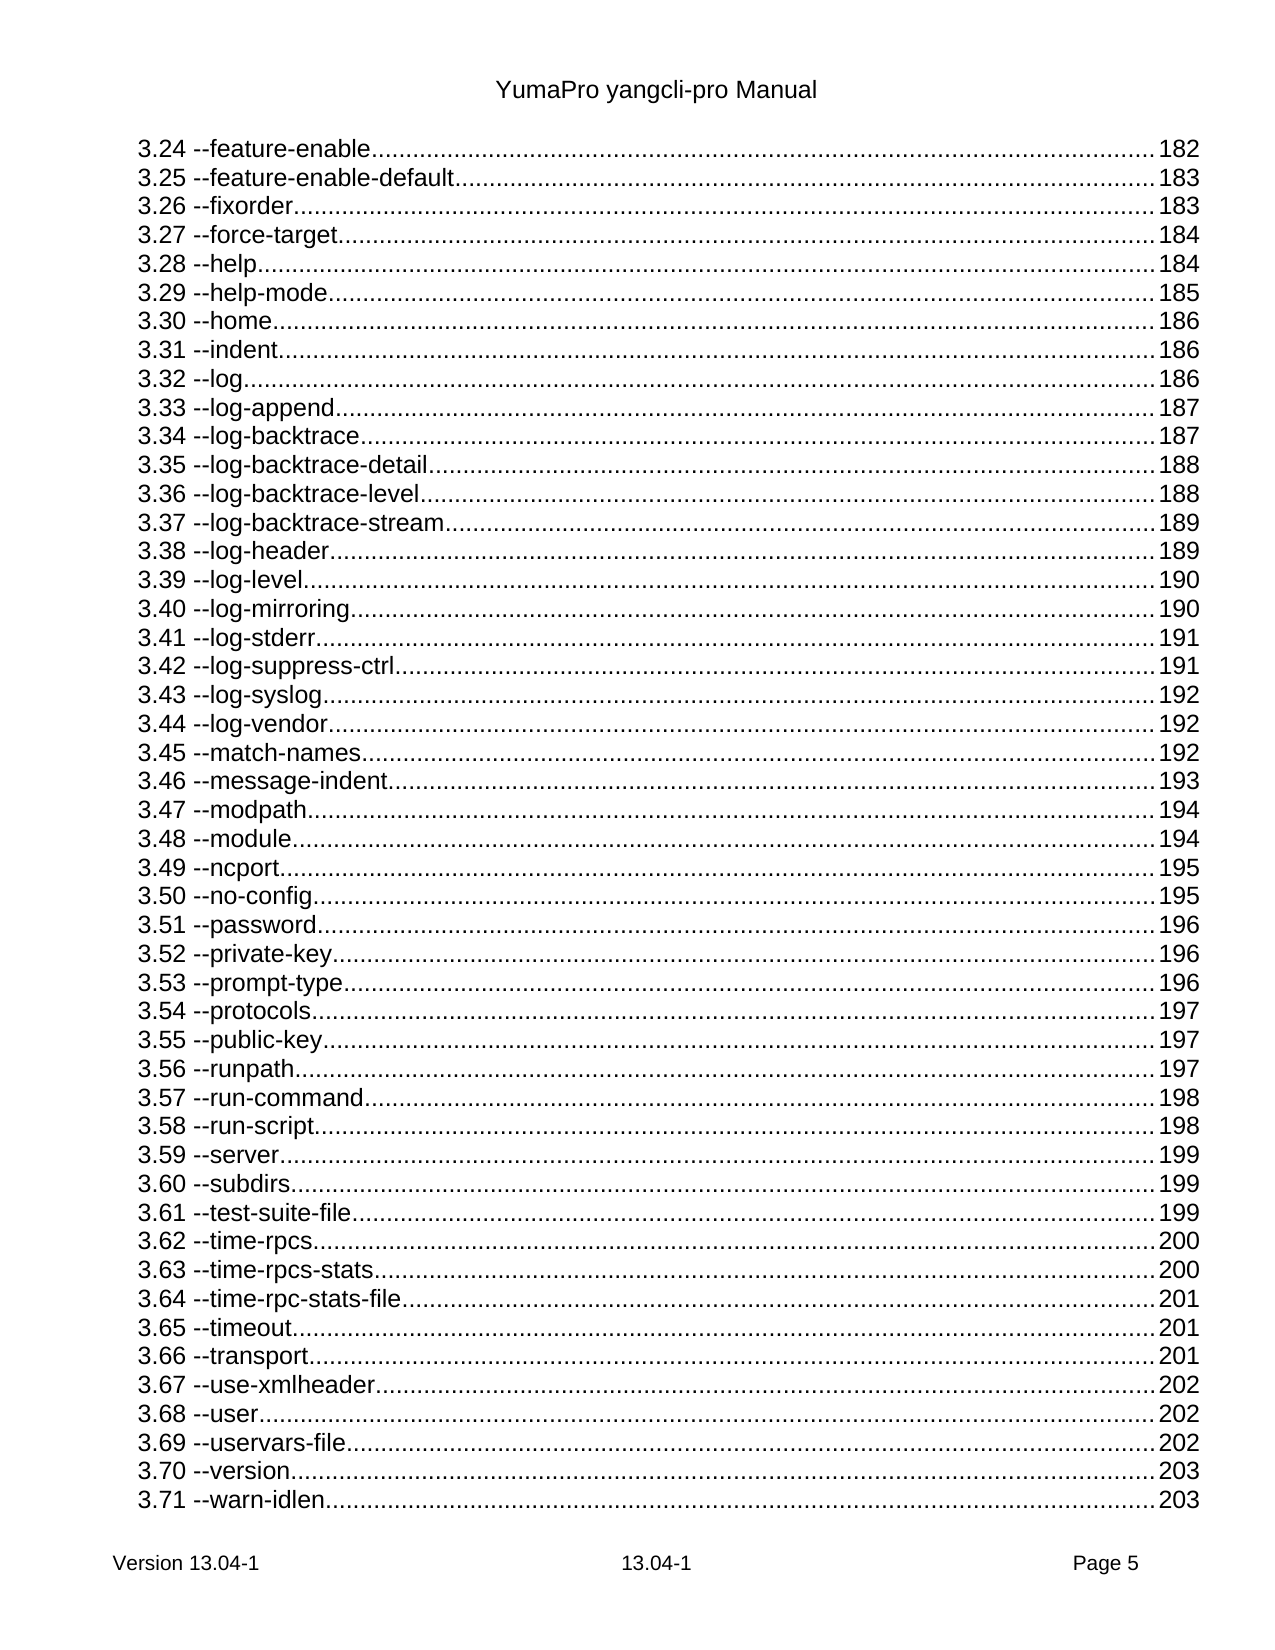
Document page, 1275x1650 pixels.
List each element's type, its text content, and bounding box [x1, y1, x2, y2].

text 3.48 --module 194 [137, 824, 1200, 852]
text 3.59 --server 199 [137, 1140, 1200, 1169]
text 3.52 --private-key 196 [137, 939, 1200, 967]
text 3.61 --test-suite-file 199 [137, 1197, 1200, 1226]
text 3.42 --log-suppress-ctrl 191 [137, 651, 1200, 680]
text 3.56 --runpath 197 [137, 1054, 1200, 1082]
text 3.58 --run-script 198 [137, 1111, 1200, 1140]
text 3.35 --log-backtrace-detail 188 [137, 450, 1200, 479]
text 3.70 --version 203 [137, 1456, 1200, 1485]
text 3.24 --feature-enable 182 [137, 134, 1200, 162]
text 3.37 --log-backtrace-stream 189 [137, 507, 1200, 536]
text 3.51 --password 196 [137, 910, 1200, 939]
text 3.26 --fixorder 183 [137, 191, 1200, 220]
text 3.29 --help-mode 185 [137, 277, 1200, 306]
text 3.50 --no-config 195 [137, 881, 1200, 910]
text 3.65 --timeout 201 [137, 1312, 1200, 1341]
text 3.66 --transport 201 [137, 1341, 1200, 1370]
text 3.67 --use-xmlheader 202 [137, 1370, 1200, 1399]
text 3.46 --message-indent 193 [137, 766, 1200, 795]
text 3.39 --log-level 190 [137, 565, 1200, 594]
text 3.64 --time-rpc-stats-file 201 [137, 1284, 1200, 1312]
text 3.53 --prompt-type 196 [137, 967, 1200, 996]
text 3.36 --log-backtrace-level 188 [137, 479, 1200, 507]
text 3.60 --subdirs 199 [137, 1169, 1200, 1197]
text 3.41 --log-stderr 191 [137, 622, 1200, 651]
text 3.57 --run-command 198 [137, 1082, 1200, 1111]
text 3.43 --log-syslog 192 [137, 680, 1200, 709]
text 3.71 --warn-idlen 203 [137, 1485, 1200, 1514]
text 3.69 --uservars-file 202 [137, 1427, 1200, 1456]
text 3.27 --force-target 184 [137, 220, 1200, 249]
text 3.63 --time-rpcs-stats 200 [137, 1255, 1200, 1284]
text 3.31 --indent 186 [137, 335, 1200, 364]
text 3.45 --match-names 192 [137, 737, 1200, 766]
text 3.68 --user 202 [137, 1399, 1200, 1427]
text 3.34 --log-backtrace 187 [137, 421, 1200, 450]
text 3.30 --home 186 [137, 306, 1200, 335]
text 3.25 --feature-enable-default 183 [137, 162, 1200, 191]
text 3.40 --log-mirroring 190 [137, 594, 1200, 622]
text 3.28 --help 184 [137, 249, 1200, 277]
text 3.44 --log-vendor 192 [137, 709, 1200, 737]
text 3.47 --modpath 194 [137, 795, 1200, 824]
text 3.33 --log-append 187 [137, 392, 1200, 421]
text 3.32 --log 186 [137, 364, 1200, 392]
text 3.55 --public-key 197 [137, 1025, 1200, 1054]
text 3.49 --ncport 195 [137, 852, 1200, 881]
text 3.54 --protocols 197 [137, 996, 1200, 1025]
text 3.38 --log-header 189 [137, 536, 1200, 565]
text 3.62 --time-rpcs 200 [137, 1226, 1200, 1255]
